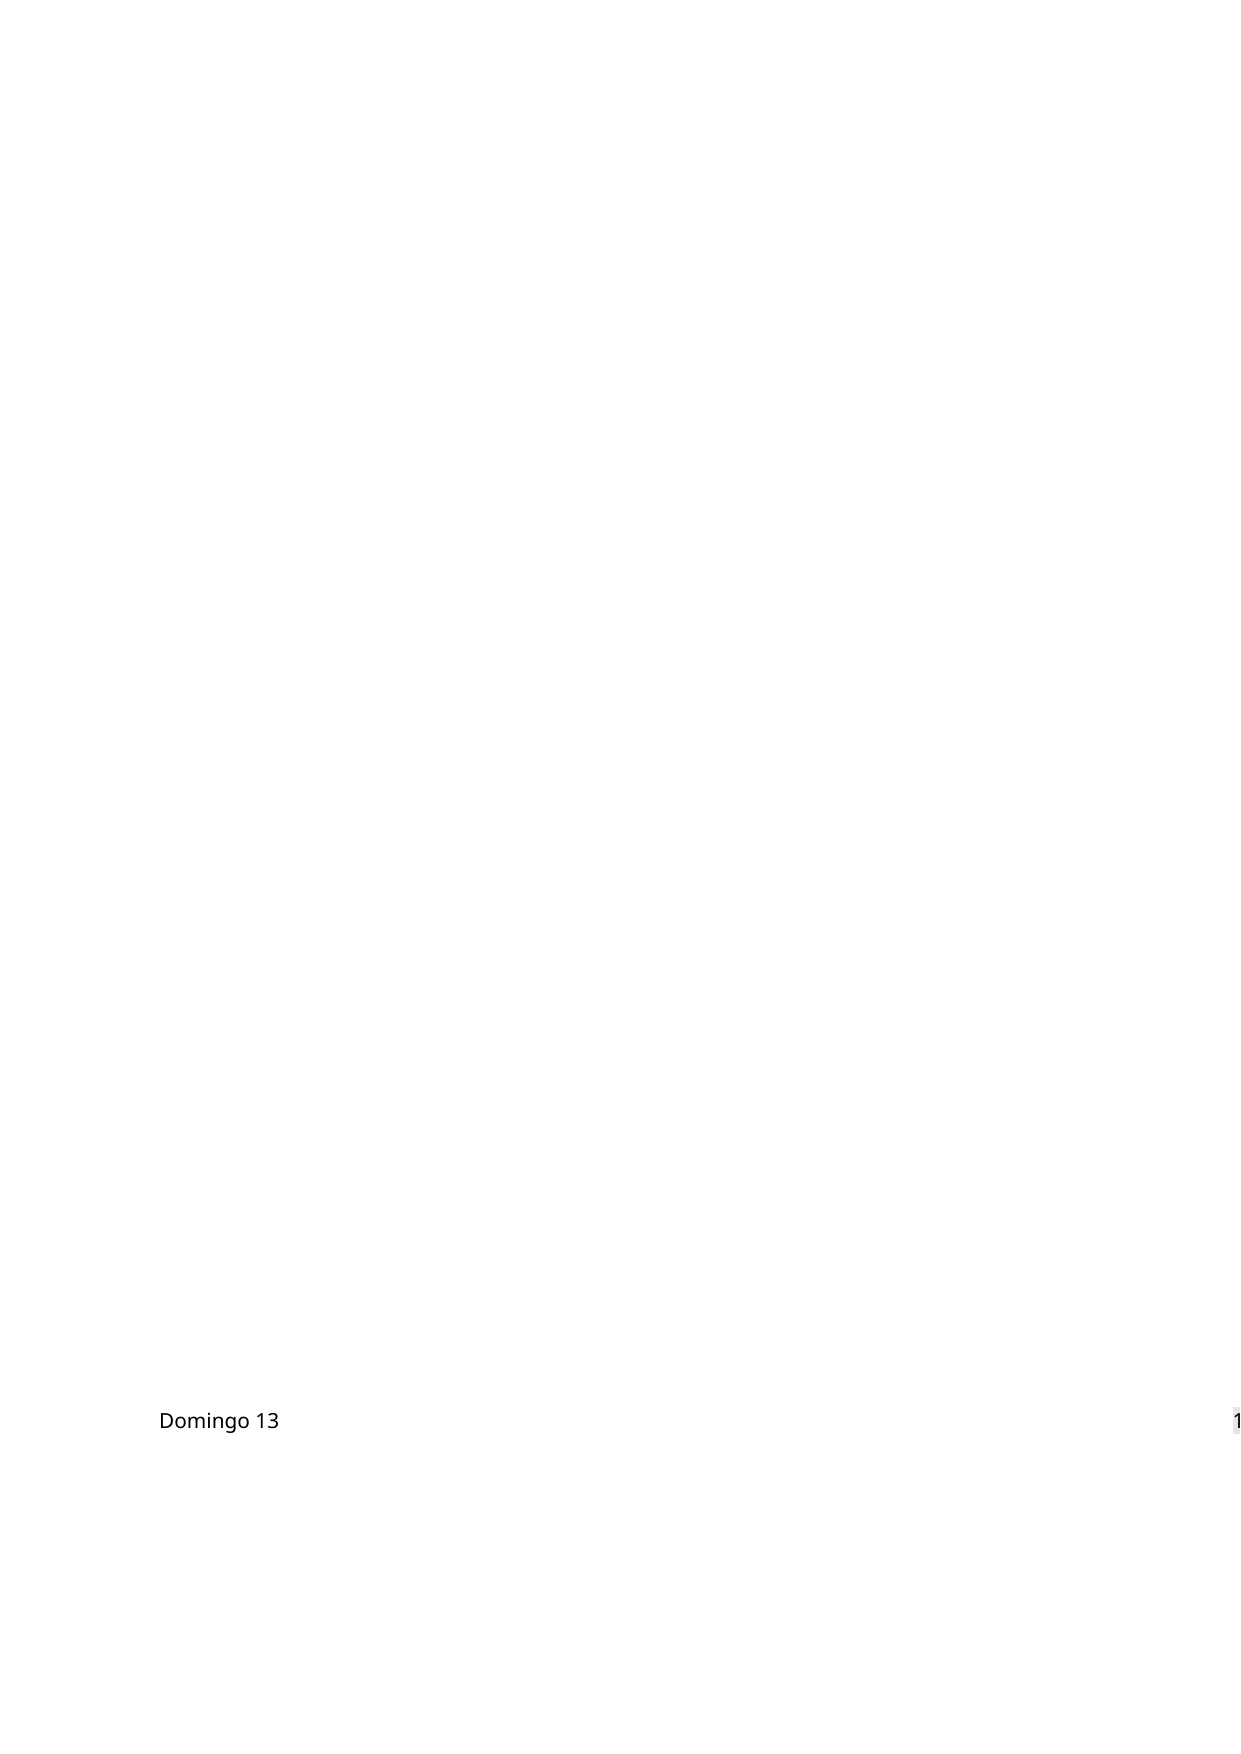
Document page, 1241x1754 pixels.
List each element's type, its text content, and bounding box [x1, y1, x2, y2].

table_cell [620, 1407, 753, 1434]
table_cell [1233, 118, 1240, 1407]
table_cell [1030, 118, 1084, 1407]
table_cell [309, 118, 366, 1407]
table_cell [1084, 1407, 1232, 1434]
table_cell [366, 1407, 537, 1434]
table_cell [118, 1407, 159, 1434]
table_cell [159, 118, 284, 1407]
table_cell [366, 118, 537, 1407]
table_cell [537, 1407, 620, 1434]
table_cell [1084, 118, 1232, 1407]
table_cell [851, 118, 1030, 1407]
table_cell [537, 118, 620, 1407]
table_cell Domingo 13 [159, 1407, 366, 1434]
table_cell [851, 1407, 1030, 1434]
table_cell [118, 118, 159, 1407]
table_cell [753, 118, 851, 1407]
table_cell [1030, 1407, 1084, 1434]
table_cell [285, 118, 308, 1407]
table_cell 1 [1233, 1407, 1240, 1434]
table_cell [753, 1407, 851, 1434]
table_cell [620, 118, 753, 1407]
